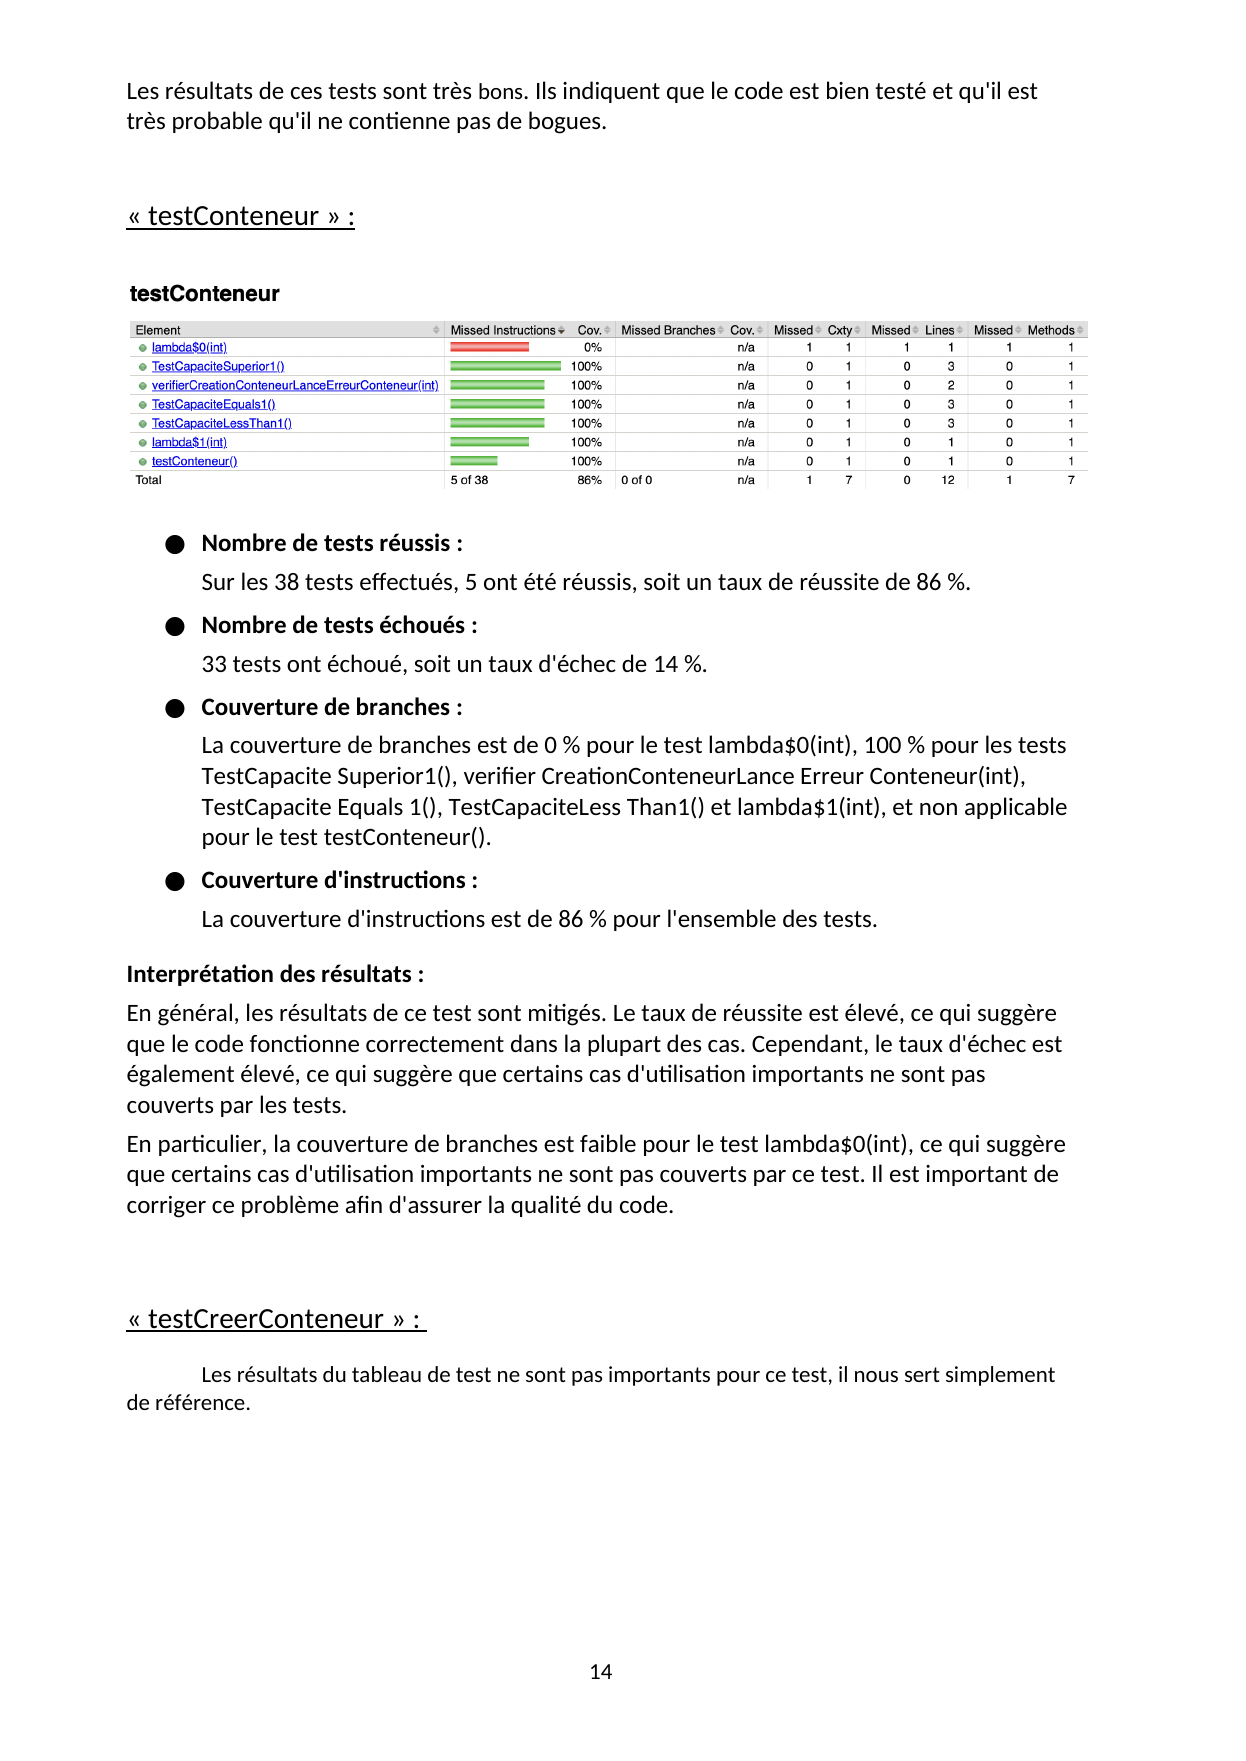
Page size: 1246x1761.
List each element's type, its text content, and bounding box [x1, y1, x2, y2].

list Les résultats du tableau de test ne sont pas importants pour ce test, il nous sert simplement de référence. [126, 1360, 1075, 1416]
text En général, les résultats de ce test sont mitigés. Le taux de réussite est élevé, ce qui suggère que le code fonctionne correctement dans la plupart des cas. Cependant, le taux d'échec est également élevé, ce qui suggère que certains cas d'utilisation importants ne sont pas couverts par les tests. [126, 997, 1075, 1119]
text Interprétation des résultats : [126, 958, 1075, 989]
text La couverture de branches est de 0 % pour le test lambda$0(int), 100 % pour les tests TestCapacite Superior1(), verifier CreationConteneurLance Erreur Conteneur(int), TestCapacite Equals 1(), TestCapaciteLess Than1() et lambda$1(int), et non applicable pour le test testConteneur(). [201, 729, 1075, 852]
text Sur les 38 tests effectués, 5 ont été réussis, soit un taux de réussite de 86 %. [201, 566, 1075, 597]
text La couverture d'instructions est de 86 % pour l'ensemble des tests. [201, 903, 1075, 933]
list Couverture de branches : [164, 678, 1075, 729]
text « testCreerConteneur » : [126, 1300, 1075, 1335]
list Nombre de tests réussis : [164, 515, 1075, 566]
picture [126, 280, 1089, 490]
text En particulier, la couverture de branches est faible pour le test lambda$0(int), ce qui suggère que certains cas d'utilisation importants ne sont pas couverts par ce test. Il est important de corriger ce problème afin d'assurer la qualité du code. [126, 1128, 1075, 1219]
text « testConteneur » : [126, 197, 1075, 233]
text Les résultats de ces tests sont très bons. Ils indiquent que le code est bien testé et qu'il est très probable qu'il ne contienne pas de bogues. [126, 75, 1075, 136]
list Nombre de tests échoués : [164, 597, 1075, 648]
list Couverture d'instructions : [164, 852, 1075, 903]
text 33 tests ont échoué, soit un taux d'échec de 14 %. [201, 648, 1075, 678]
